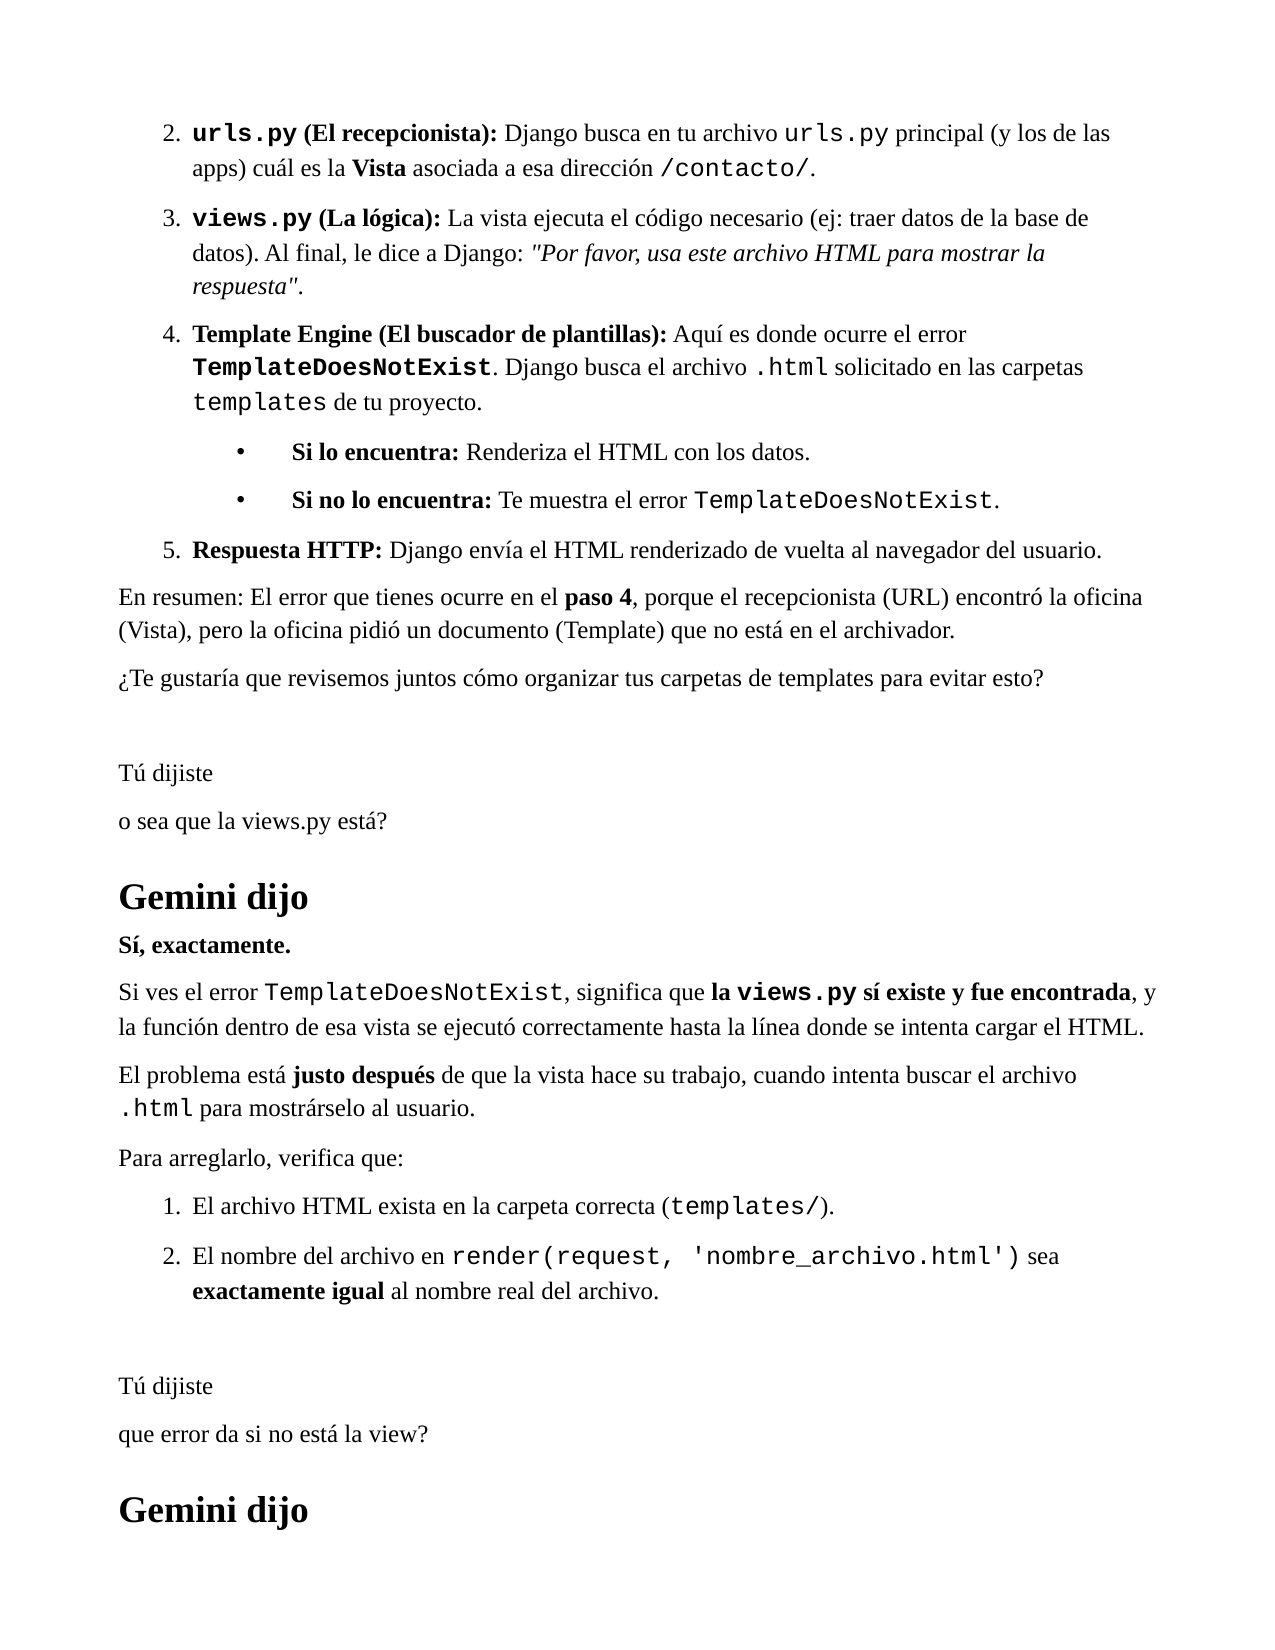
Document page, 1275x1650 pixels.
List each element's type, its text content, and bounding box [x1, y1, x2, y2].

text El problema está justo después de que la vista hace su trabajo, cuando intenta buscar el archivo .html para mostrárselo al usuario. [118, 1060, 1157, 1124]
text Tú dijiste [118, 1371, 1157, 1400]
subtitle Gemini dijo [118, 1487, 1157, 1530]
text o sea que la views.py está? [118, 806, 1157, 834]
list views.py (La lógica): La vista ejecuta el código necesario (ej: traer datos de la base de datos). Al final, le dice a Django: "Por favor, usa este archivo HTML para mostrar la respuesta". [162, 203, 1157, 300]
text Tú dijiste [118, 758, 1157, 787]
text que error da si no está la view? [118, 1419, 1157, 1447]
list Respuesta HTTP: Django envía el HTML renderizado de vuelta al navegador del usuario. [162, 535, 1157, 563]
list El archivo HTML exista en la carpeta correcta (templates/). [162, 1191, 1157, 1222]
list Template Engine (El buscador de plantillas): Aquí es donde ocurre el error TemplateDoesNotExist. Django busca el archivo .html solicitado en las carpetas templates de tu proyecto. [162, 319, 1157, 418]
list El nombre del archivo en render(request, 'nombre_archivo.html') sea exactamente igual al nombre real del archivo. [162, 1241, 1157, 1304]
text ¿Te gustaría que revisemos juntos cómo organizar tus carpetas de templates para evitar esto? [118, 663, 1157, 692]
text En resumen: El error que tienes ocurre en el paso 4, porque el recepcionista (URL) encontró la oficina (Vista), pero la oficina pidió un documento (Template) que no está en el archivador. [118, 582, 1157, 644]
text Si ves el error TemplateDoesNotExist, significa que la views.py sí existe y fue encontrada, y la función dentro de esa vista se ejecutó correctamente hasta la línea donde se intenta cargar el HTML. [118, 977, 1157, 1041]
subtitle Gemini dijo [118, 874, 1157, 917]
list ❌ Si no lo encuentra: Te muestra el error TemplateDoesNotExist. [236, 485, 1157, 516]
list urls.py (El recepcionista): Django busca en tu archivo urls.py principal (y los de las apps) cuál es la Vista asociada a esa dirección /contacto/. [162, 118, 1157, 184]
text Sí, exactamente. [118, 930, 1157, 958]
text Para arreglarlo, verifica que: [118, 1143, 1157, 1172]
list ✅ Si lo encuentra: Renderiza el HTML con los datos. [236, 437, 1157, 466]
